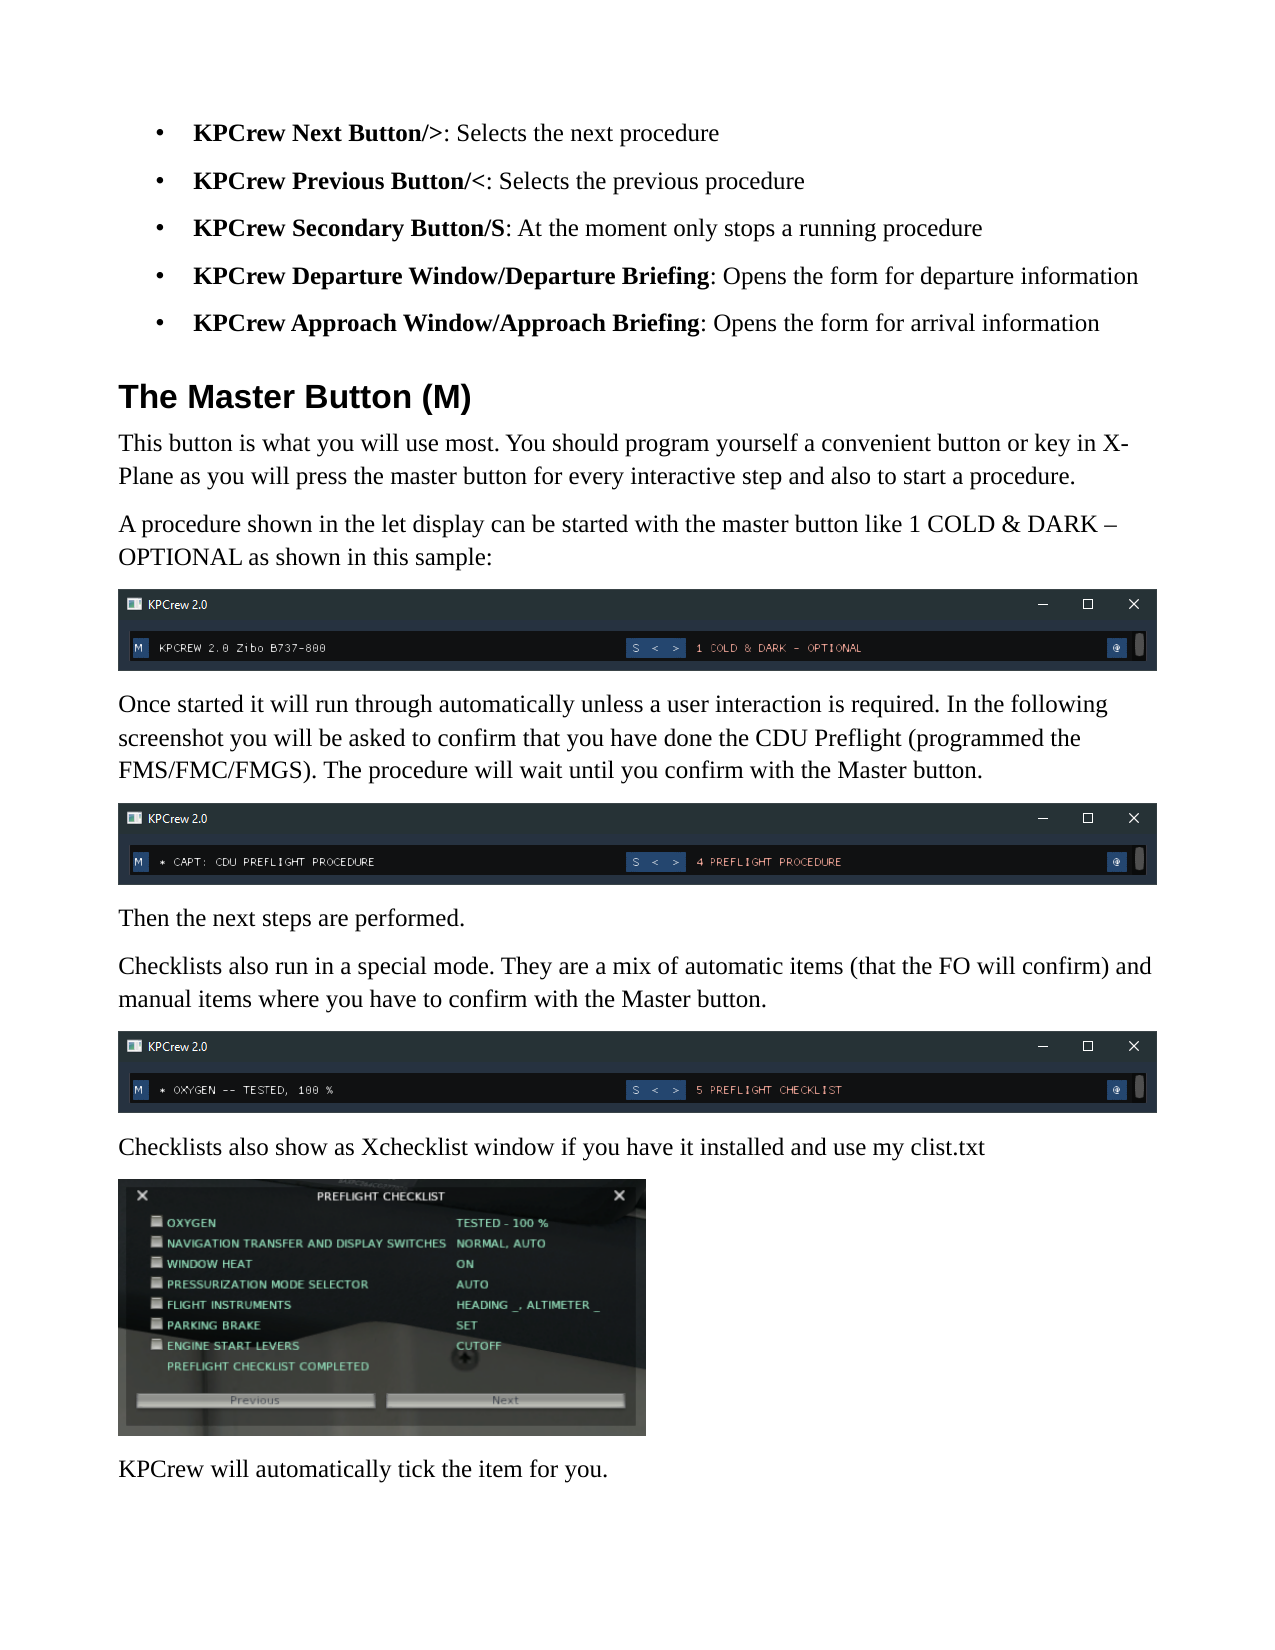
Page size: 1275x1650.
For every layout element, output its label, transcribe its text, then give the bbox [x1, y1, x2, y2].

picture [118, 589, 1157, 671]
list KPCrew Secondary Button/S: At the moment only stops a running procedure [156, 213, 1157, 242]
text This button is what you will use most. You should program yourself a convenient button or key in X-Plane as you will press the master button for every interactive step and also to start a procedure. [118, 428, 1157, 490]
text A procedure shown in the let display can be started with the master button like 1 COLD & DARK – OPTIONAL as shown in this sample: [118, 509, 1157, 571]
list KPCrew Approach Window/Approach Briefing: Opens the form for arrival information [156, 308, 1157, 337]
picture [118, 803, 1157, 885]
text Once started it will run through automatically unless a user interaction is required. In the following screenshot you will be asked to confirm that you have done the CDU Preflight (programmed the FMS/FMC/FMGS). The procedure will wait until you confirm with the Master button. [118, 689, 1157, 784]
text Checklists also run in a special mode. They are a mix of automatic items (that the FO will confirm) and manual items where you have to confirm with the Master button. [118, 951, 1157, 1013]
text Checklists also show as Xchecklist window if you have it installed and use my clist.txt [118, 1132, 1157, 1161]
list KPCrew Previous Button/<: Selects the previous procedure [156, 166, 1157, 194]
text KPCrew will automatically tick the item for you. [118, 1454, 1157, 1483]
list KPCrew Departure Window/Departure Briefing: Opens the form for departure information [156, 261, 1157, 290]
list KPCrew Next Button/>: Selects the next procedure [156, 118, 1157, 147]
subtitle The Master Button (M) [118, 377, 1157, 416]
picture [118, 1031, 1157, 1113]
text Then the next steps are performed. [118, 903, 1157, 932]
picture [118, 1179, 646, 1436]
